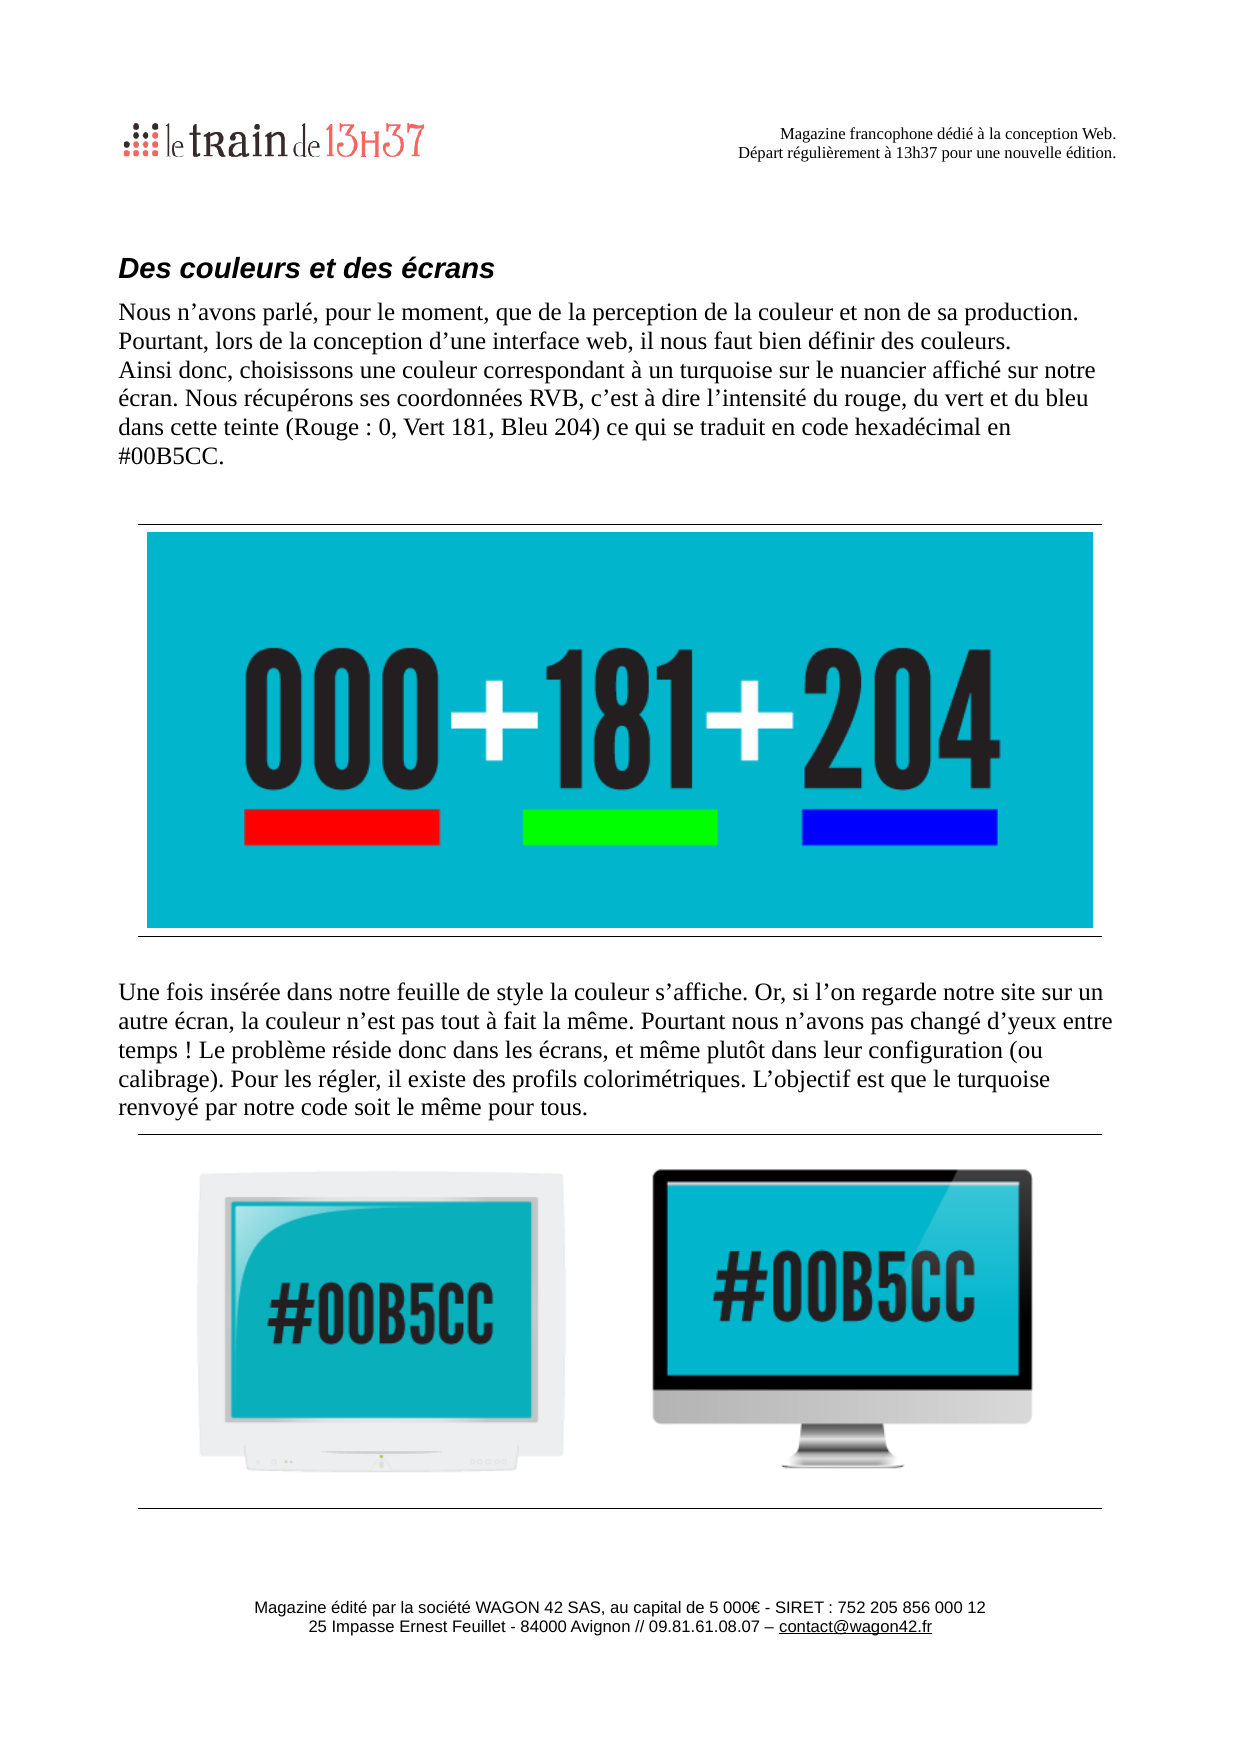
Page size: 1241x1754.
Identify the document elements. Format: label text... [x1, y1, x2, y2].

text Une fois insérée dans notre feuille de style la couleur s’affiche. Or, si l’on regarde notre site sur un autre écran, la couleur n’est pas tout à fait la même. Pourtant nous n’avons pas changé d’yeux entre temps ! Le problème réside donc dans les écrans, et même plutôt dans leur configuration (ou calibrage). Pour les régler, il existe des profils colorimétriques. L’objectif est que le turquoise renvoyé par notre code soit le même pour tous. [118, 977, 1122, 1121]
picture [147, 532, 1094, 928]
text Nous n’avons parlé, pour le moment, que de la perception de la couleur et non de sa production. Pourtant, lors de la conception d’une interface web, il nous faut bien définir des couleurs. [118, 297, 1122, 355]
text Ainsi donc, choisissons une couleur correspondant à un turquoise sur le nuancier affiché sur notre écran. Nous récupérons ses coordonnées RVB, c’est à dire l’intensité du rouge, du vert et du bleu dans cette teinte (Rouge : 0, Vert 181, Bleu 204) ce qui se traduit en code hexadécimal en #00B5CC. [118, 355, 1122, 470]
picture [123, 123, 425, 157]
subtitle Des couleurs et des écrans [118, 251, 1122, 285]
picture [147, 1142, 1094, 1500]
